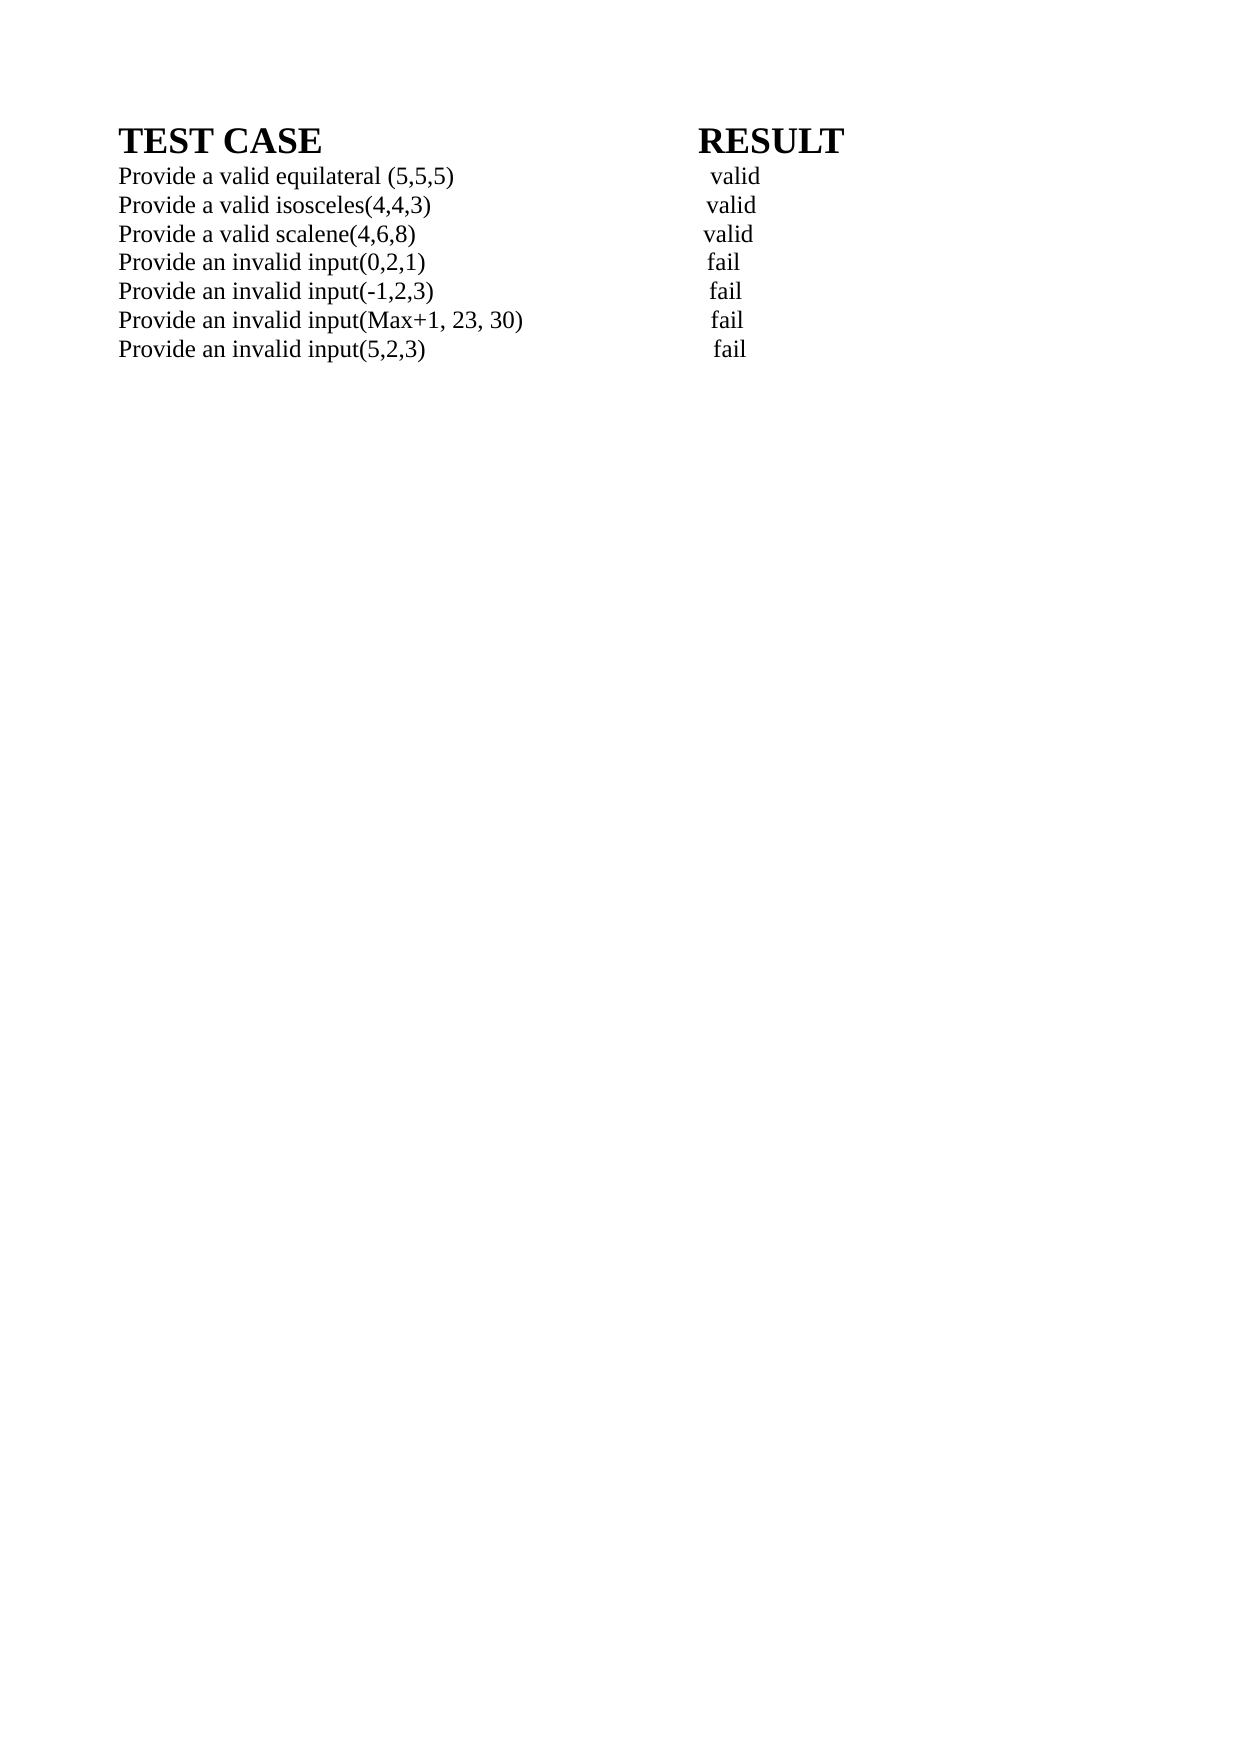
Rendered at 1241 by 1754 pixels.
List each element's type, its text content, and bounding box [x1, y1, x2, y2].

text TEST CASE RESULT [118, 118, 1122, 161]
text Provide an invalid input(Max+1, 23, 30) fail [118, 305, 1122, 334]
text Provide an invalid input(-1,2,3) fail [118, 276, 1122, 305]
text Provide a valid isosceles(4,4,3) valid [118, 190, 1122, 219]
text Provide an invalid input(5,2,3) fail [118, 334, 1122, 362]
text Provide a valid equilateral (5,5,5) valid [118, 161, 1122, 190]
text Provide an invalid input(0,2,1) fail [118, 247, 1122, 276]
text Provide a valid scalene(4,6,8) valid [118, 219, 1122, 247]
